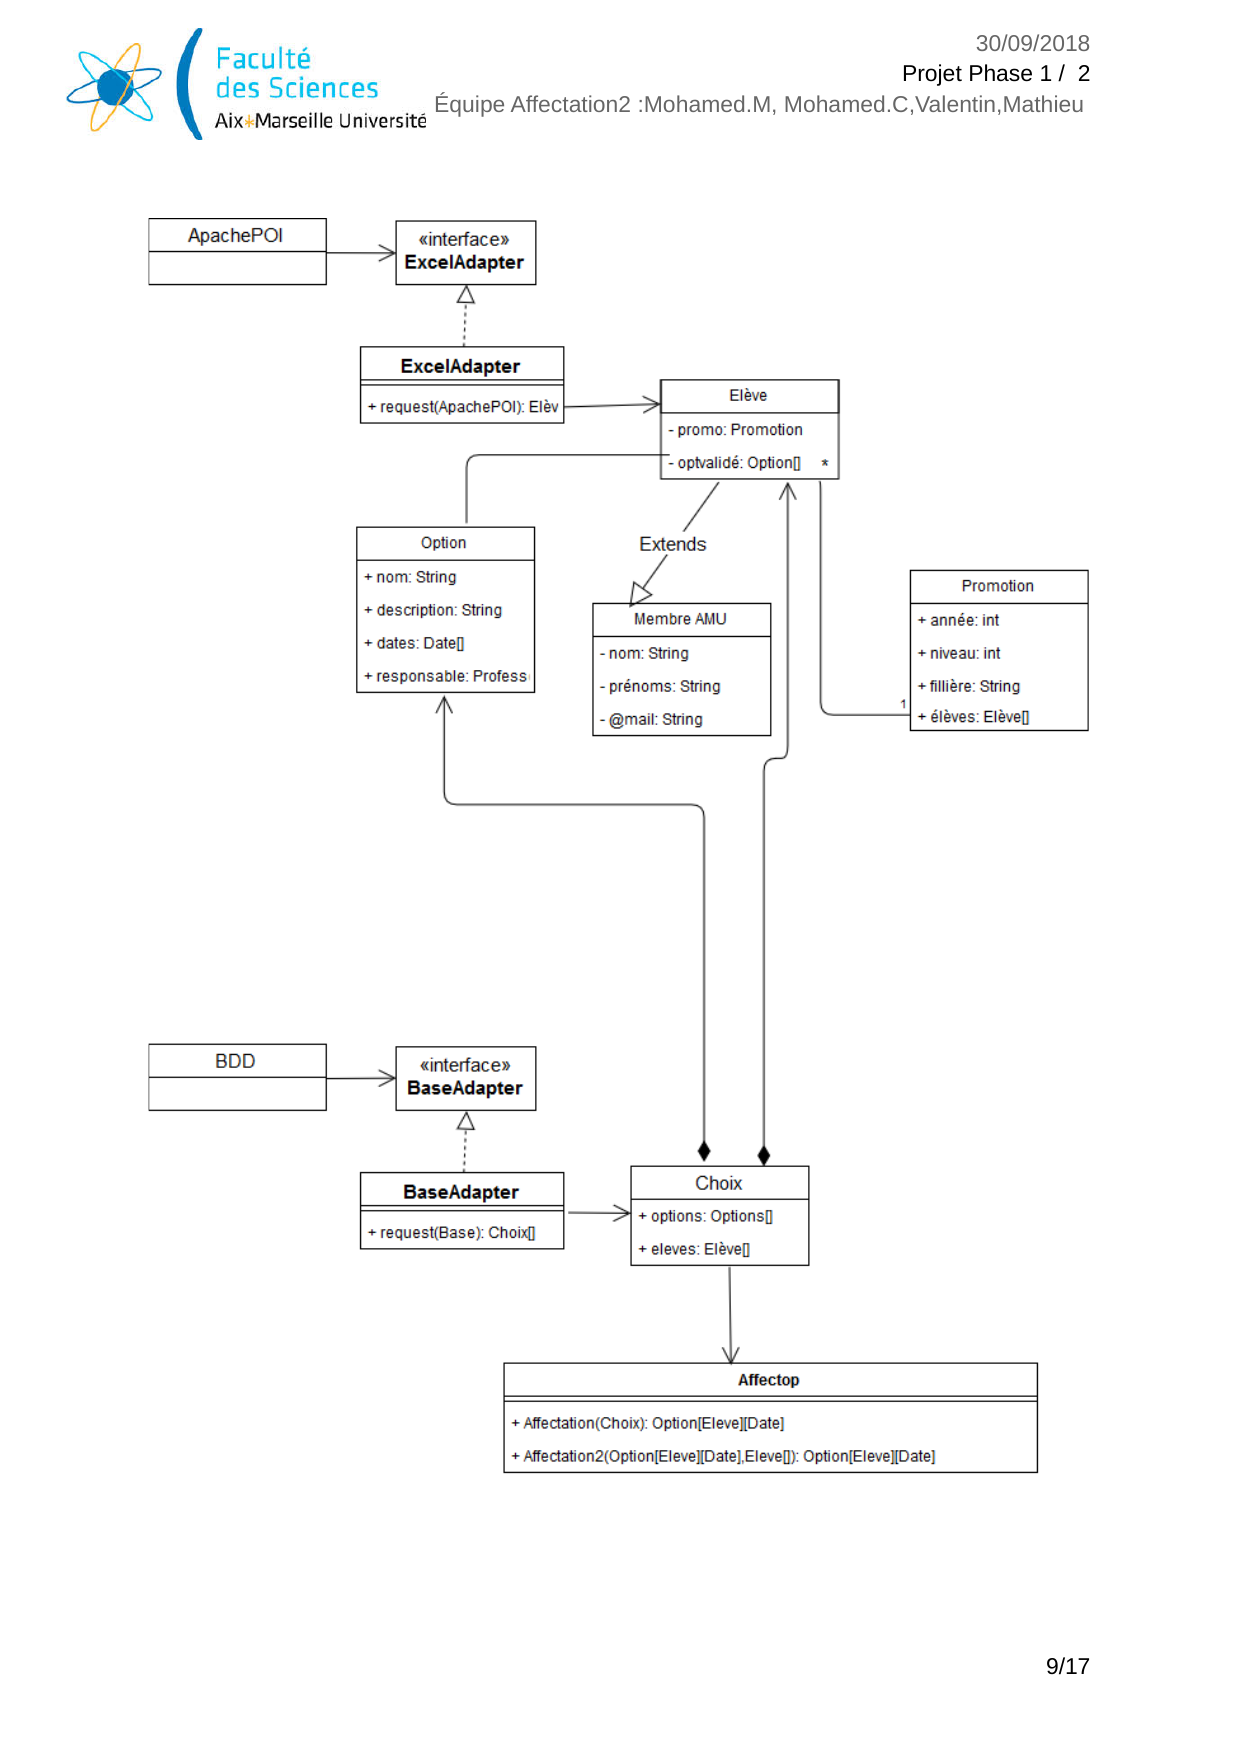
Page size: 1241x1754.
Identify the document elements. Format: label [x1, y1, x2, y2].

picture [148, 218, 1089, 1477]
picture [65, 28, 426, 140]
